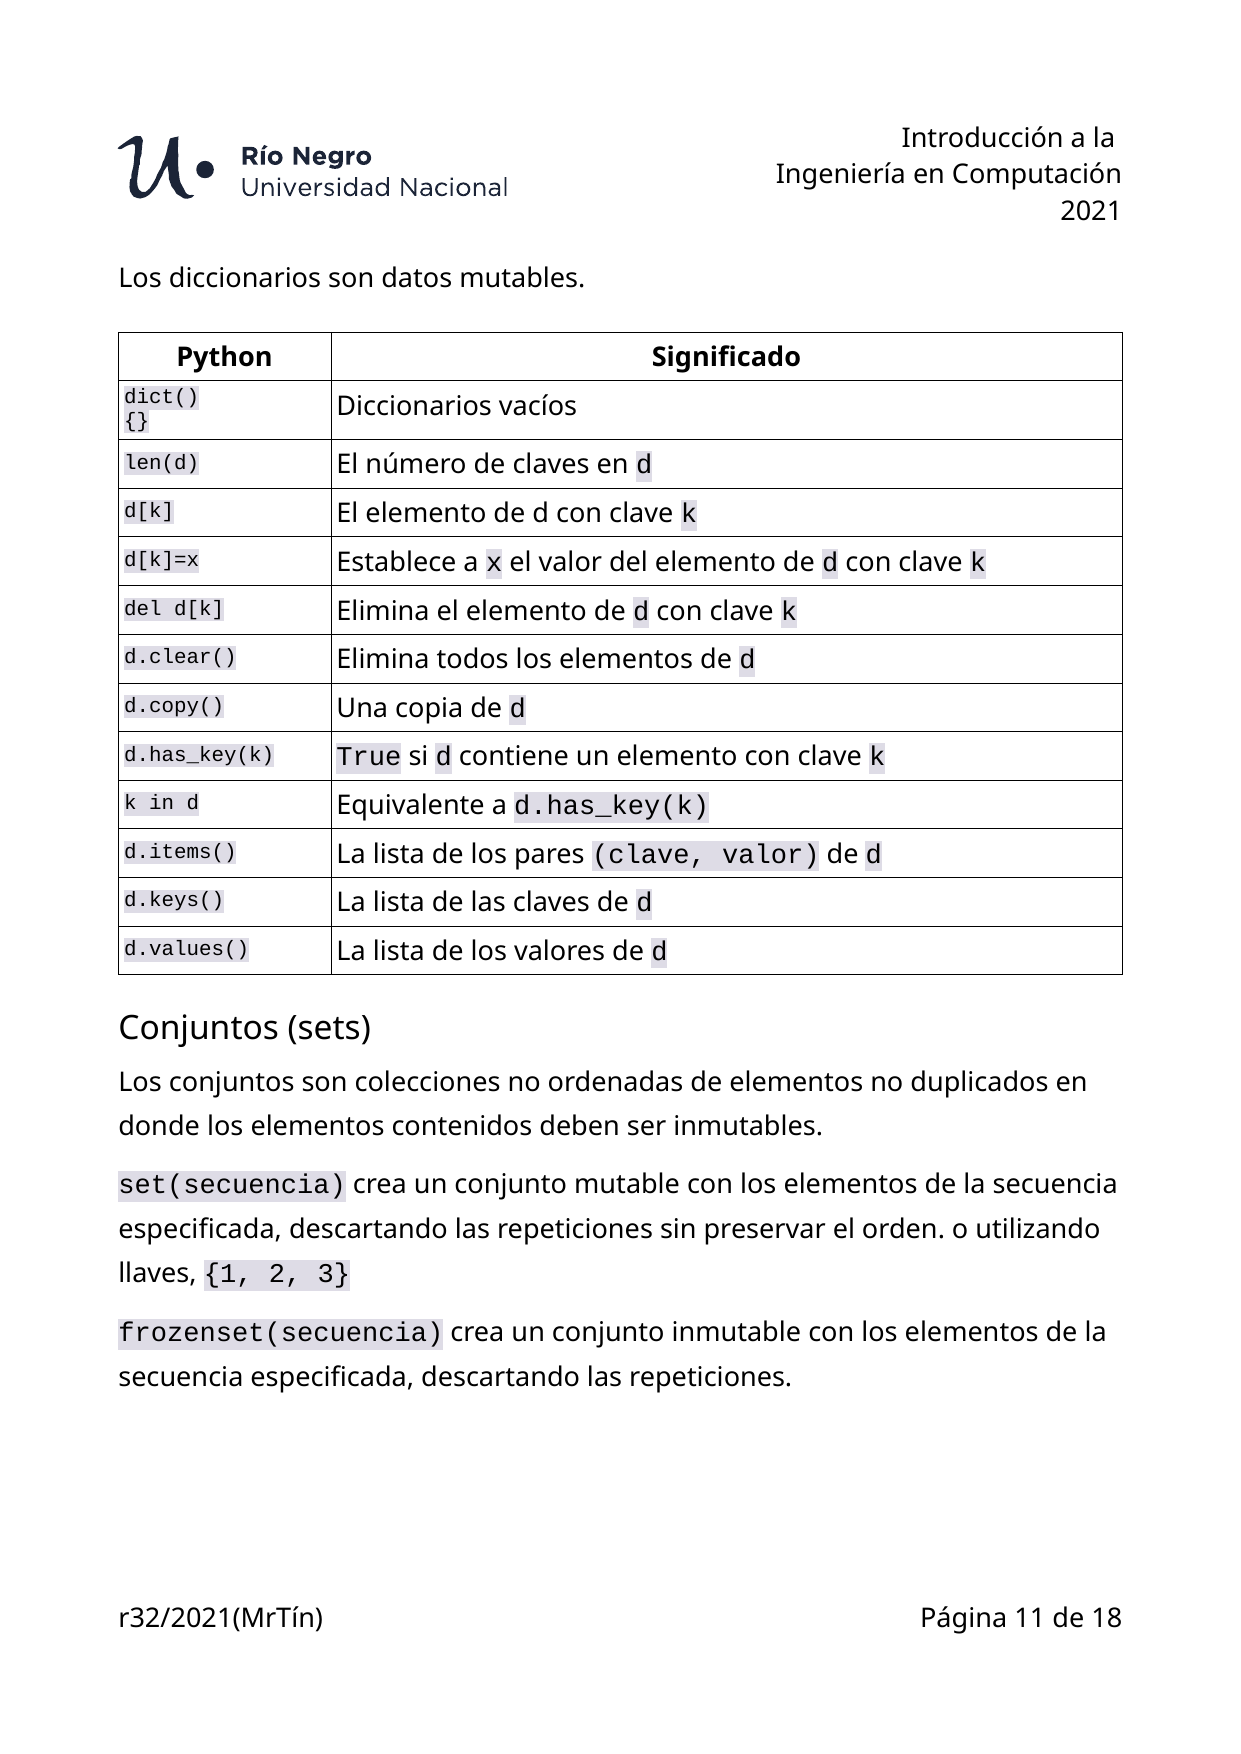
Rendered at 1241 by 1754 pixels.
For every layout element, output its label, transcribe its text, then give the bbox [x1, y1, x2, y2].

table_cell Una copia de d [332, 684, 1122, 731]
table_cell Equivalente a d.has_key(k) [332, 781, 1122, 828]
table_cell Diccionarios vacíos [332, 381, 1122, 439]
table_cell La lista de las claves de d [332, 878, 1122, 926]
table_cell del d[k] [119, 586, 331, 634]
table_cell True si d contiene un elemento con clave k [332, 732, 1122, 780]
text frozenset(secuencia) crea un conjunto inmutable con los elementos de la secuencia especificada, descartando las repeticiones. [118, 1313, 1122, 1394]
table_cell El número de claves en d [332, 440, 1122, 488]
table_cell len(d) [119, 440, 331, 488]
table_cell La lista de los valores de d [332, 927, 1122, 974]
table_header Significado [332, 333, 1122, 380]
subtitle Conjuntos (sets) [118, 1004, 1122, 1049]
text set(secuencia) crea un conjunto mutable con los elementos de la secuencia especificada, descartando las repeticiones sin preservar el orden. o utilizando llaves, {1, 2, 3} [118, 1165, 1122, 1291]
table_cell La lista de los pares (clave, valor) de d [332, 829, 1122, 877]
table_cell d.clear() [119, 635, 331, 682]
table_cell Establece a x el valor del elemento de d con clave k [332, 537, 1122, 585]
table_cell El elemento de d con clave k [332, 489, 1122, 536]
table_header Python [119, 333, 331, 380]
table_cell dict() {} [119, 381, 331, 439]
table_cell d.copy() [119, 684, 331, 731]
table_cell d.values() [119, 927, 331, 974]
table_cell d.keys() [119, 878, 331, 926]
table_cell k in d [119, 781, 331, 828]
table_cell Elimina todos los elementos de d [332, 635, 1122, 682]
text Los conjuntos son colecciones no ordenadas de elementos no duplicados en donde los elementos contenidos deben ser inmutables. [118, 1062, 1122, 1143]
table_cell Elimina el elemento de d con clave k [332, 586, 1122, 634]
table_cell d.items() [119, 829, 331, 877]
table_cell d[k]=x [119, 537, 331, 585]
table_cell d[k] [119, 489, 331, 536]
table_cell d.has_key(k) [119, 732, 331, 780]
text Los diccionarios son datos mutables. [118, 258, 1122, 295]
